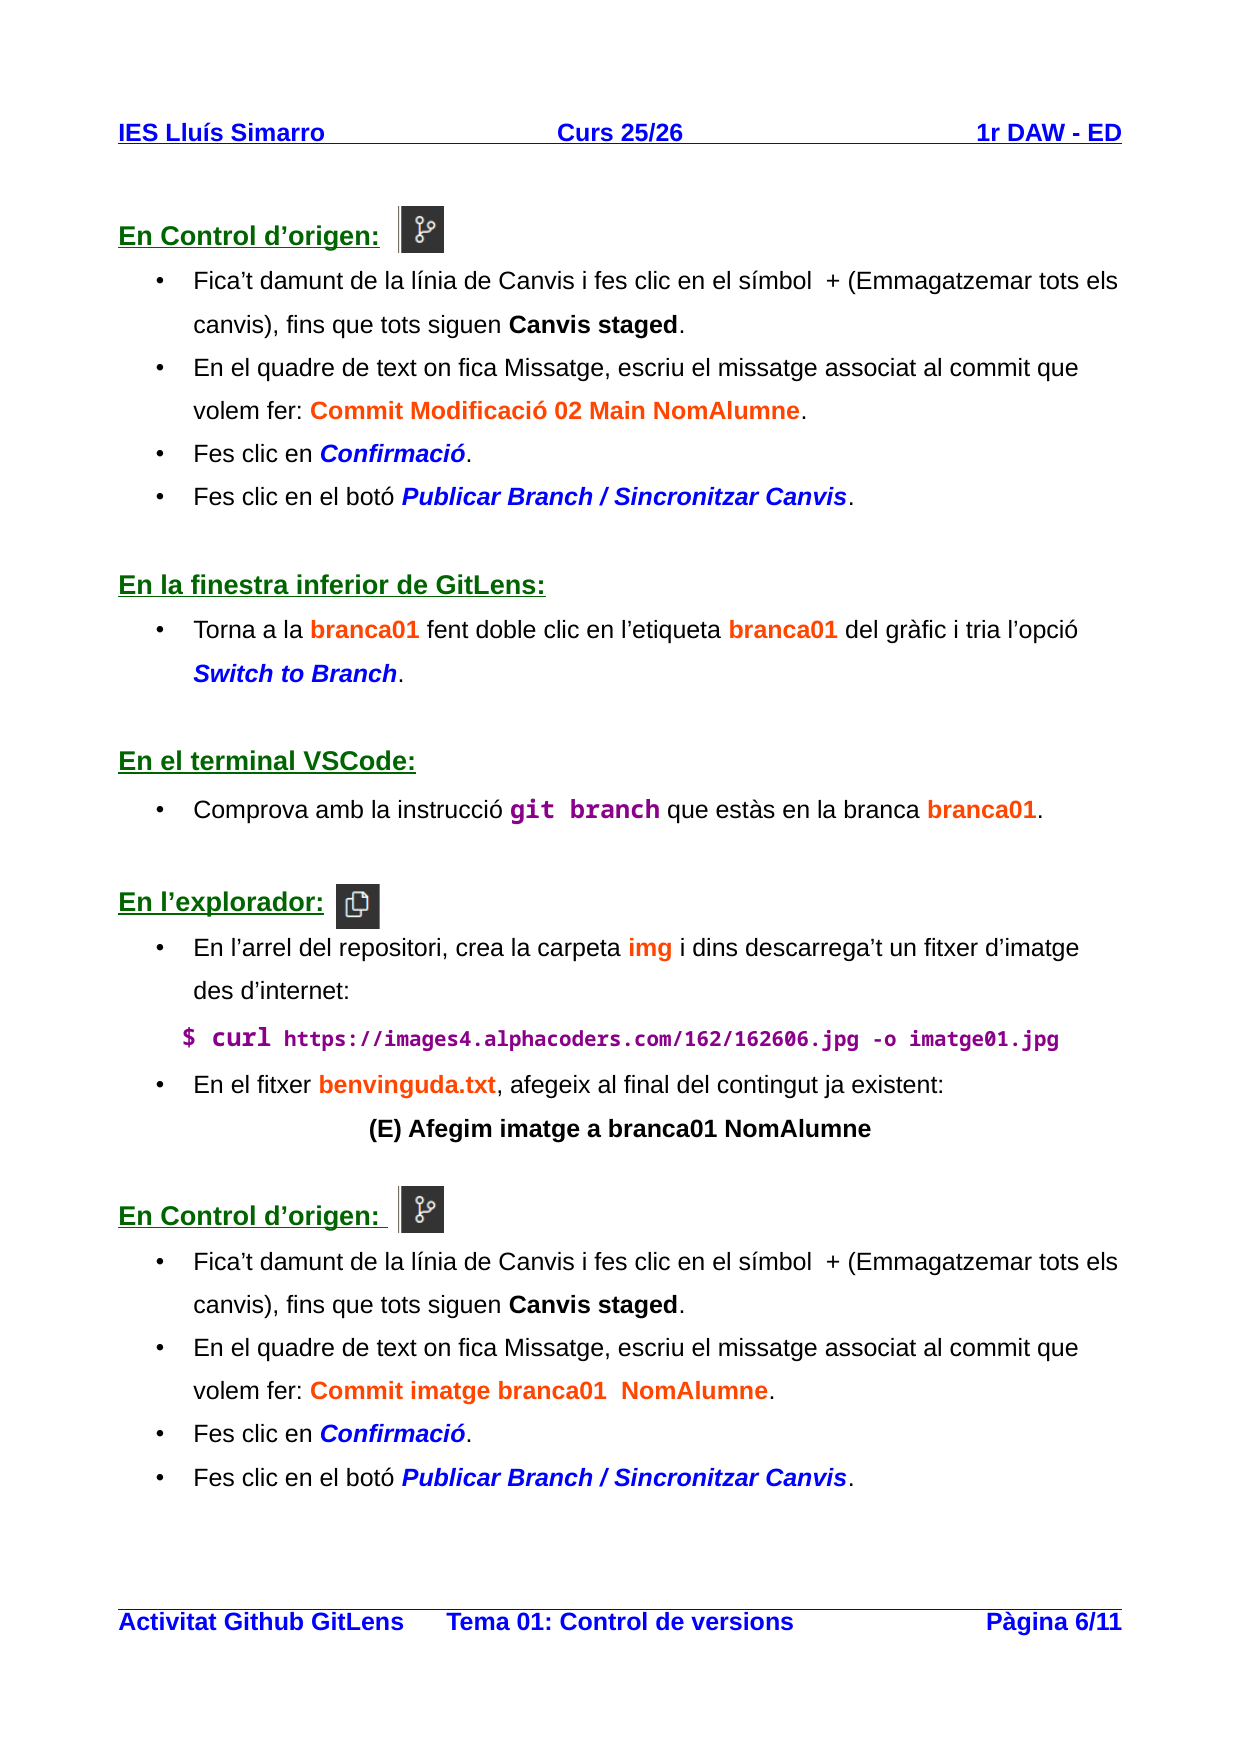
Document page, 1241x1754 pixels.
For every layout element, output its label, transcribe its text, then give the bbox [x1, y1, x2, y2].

list En el quadre de text on fica Missatge, escriu el missatge associat al commit que volem fer: Commit Modificació 02 Main NomAlumne. [156, 353, 1122, 425]
list Fes clic en Confirmació. [156, 1419, 1122, 1448]
list Torna a la branca01 fent doble clic en l’etiqueta branca01 del gràfic i tria l’opció Switch to Branch. [156, 616, 1122, 687]
text En l’explorador: [118, 886, 336, 917]
text En la finestra inferior de GitLens: [118, 569, 1122, 600]
picture [398, 206, 444, 253]
list En el quadre de text on fica Missatge, escriu el missatge associat al commit que volem fer: Commit imatge branca01 NomAlumne. [156, 1333, 1122, 1405]
list Fica’t damunt de la línia de Canvis i fes clic en el símbol + (Emmagatzemar tots els canvis), fins que tots siguen Canvis staged. [156, 1247, 1122, 1319]
list Comprova amb la instrucció git branch que estàs en la branca branca01. [156, 792, 1122, 826]
picture [336, 884, 380, 929]
list Fes clic en el botó Publicar Branch / Sincronitzar Canvis. [156, 1463, 1122, 1491]
text [444, 219, 1122, 251]
text En Control d’origen: [118, 219, 398, 251]
text [380, 886, 1122, 917]
text En el terminal VSCode: [118, 745, 1122, 776]
list Fes clic en el botó Publicar Branch / Sincronitzar Canvis. [156, 482, 1122, 511]
text [444, 1200, 1122, 1231]
text (E) Afegim imatge a branca01 NomAlumne [118, 1113, 1122, 1142]
list Fes clic en Confirmació. [156, 439, 1122, 468]
list Fica’t damunt de la línia de Canvis i fes clic en el símbol + (Emmagatzemar tots els canvis), fins que tots siguen Canvis staged. [156, 266, 1122, 338]
text $ curl https://images4.alphacoders.com/162/162606.jpg -o imatge01.jpg [118, 1019, 1122, 1053]
text En Control d’origen: [118, 1200, 398, 1231]
picture [398, 1186, 444, 1233]
list En l’arrel del repositori, crea la carpeta img i dins descarrega’t un fitxer d’imatge des d’internet: [156, 933, 1122, 1005]
list En el fitxer benvinguda.txt, afegeix al final del contingut ja existent: [156, 1070, 1122, 1099]
